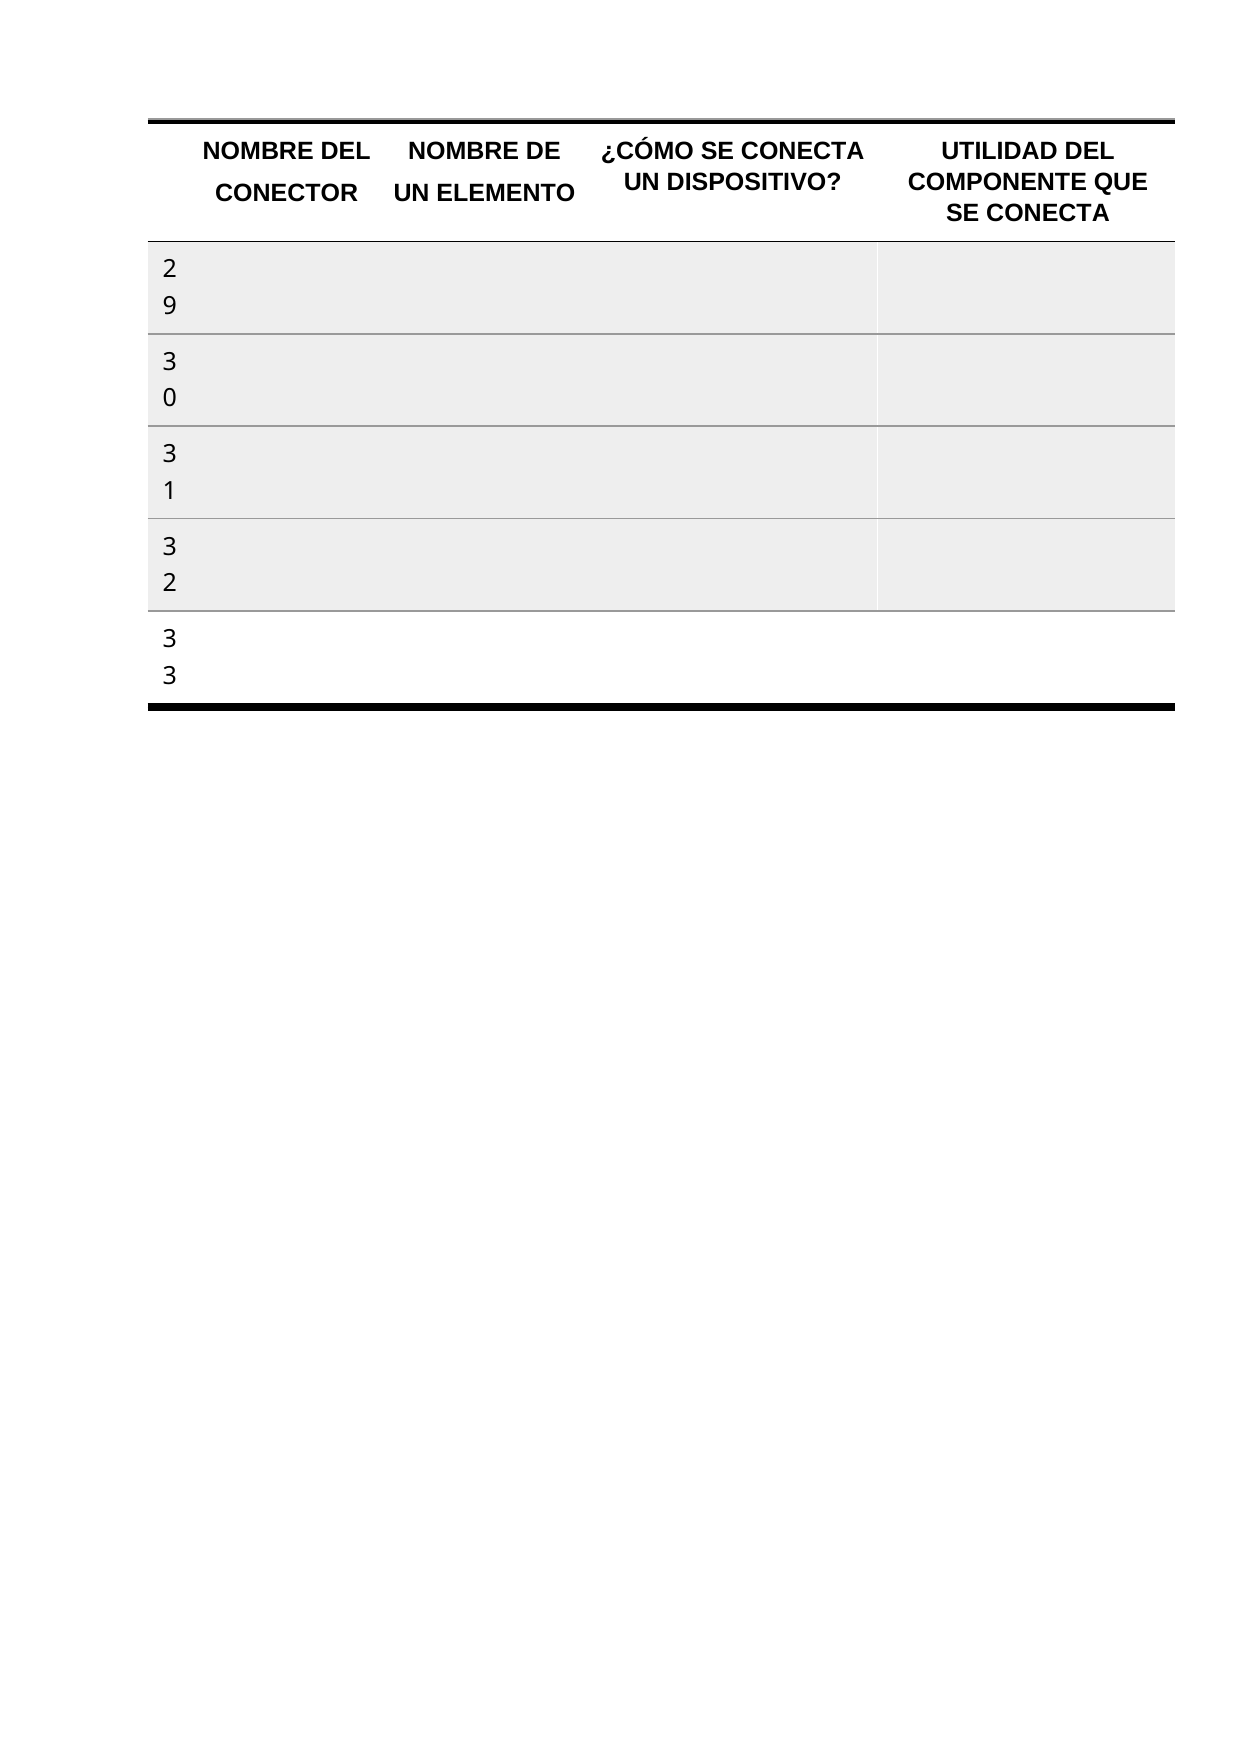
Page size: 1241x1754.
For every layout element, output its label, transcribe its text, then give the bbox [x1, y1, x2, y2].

table_cell 33 [148, 612, 192, 702]
table_header NOMBRE DE UN ELEMENTO [381, 124, 588, 241]
table_cell [878, 427, 1175, 518]
table_cell 30 [148, 335, 192, 425]
table_header [148, 124, 192, 241]
table_cell [588, 612, 877, 702]
table_cell [192, 519, 381, 610]
table_header ¿CÓMO SE CONECTA UN DISPOSITIVO? [588, 124, 877, 241]
table_cell [588, 242, 877, 333]
table_cell 32 [148, 519, 192, 610]
table_header NOMBRE DEL CONECTOR [192, 124, 381, 241]
table_cell [878, 242, 1175, 333]
table_cell [878, 519, 1175, 610]
table_cell [381, 519, 588, 610]
table_cell [588, 335, 877, 425]
table_cell [381, 335, 588, 425]
table_cell [192, 427, 381, 518]
table_header UTILIDAD DEL COMPONENTE QUE SE CONECTA [878, 124, 1175, 241]
table_cell [878, 335, 1175, 425]
table_cell [192, 612, 381, 702]
table_cell [381, 427, 588, 518]
table_cell [588, 519, 877, 610]
table_cell [381, 612, 588, 702]
table_cell [192, 335, 381, 425]
table_cell 29 [148, 242, 192, 333]
table_cell [588, 427, 877, 518]
table_cell 31 [148, 427, 192, 518]
table_cell [192, 242, 381, 333]
table_cell [381, 242, 588, 333]
table_cell [878, 612, 1175, 702]
